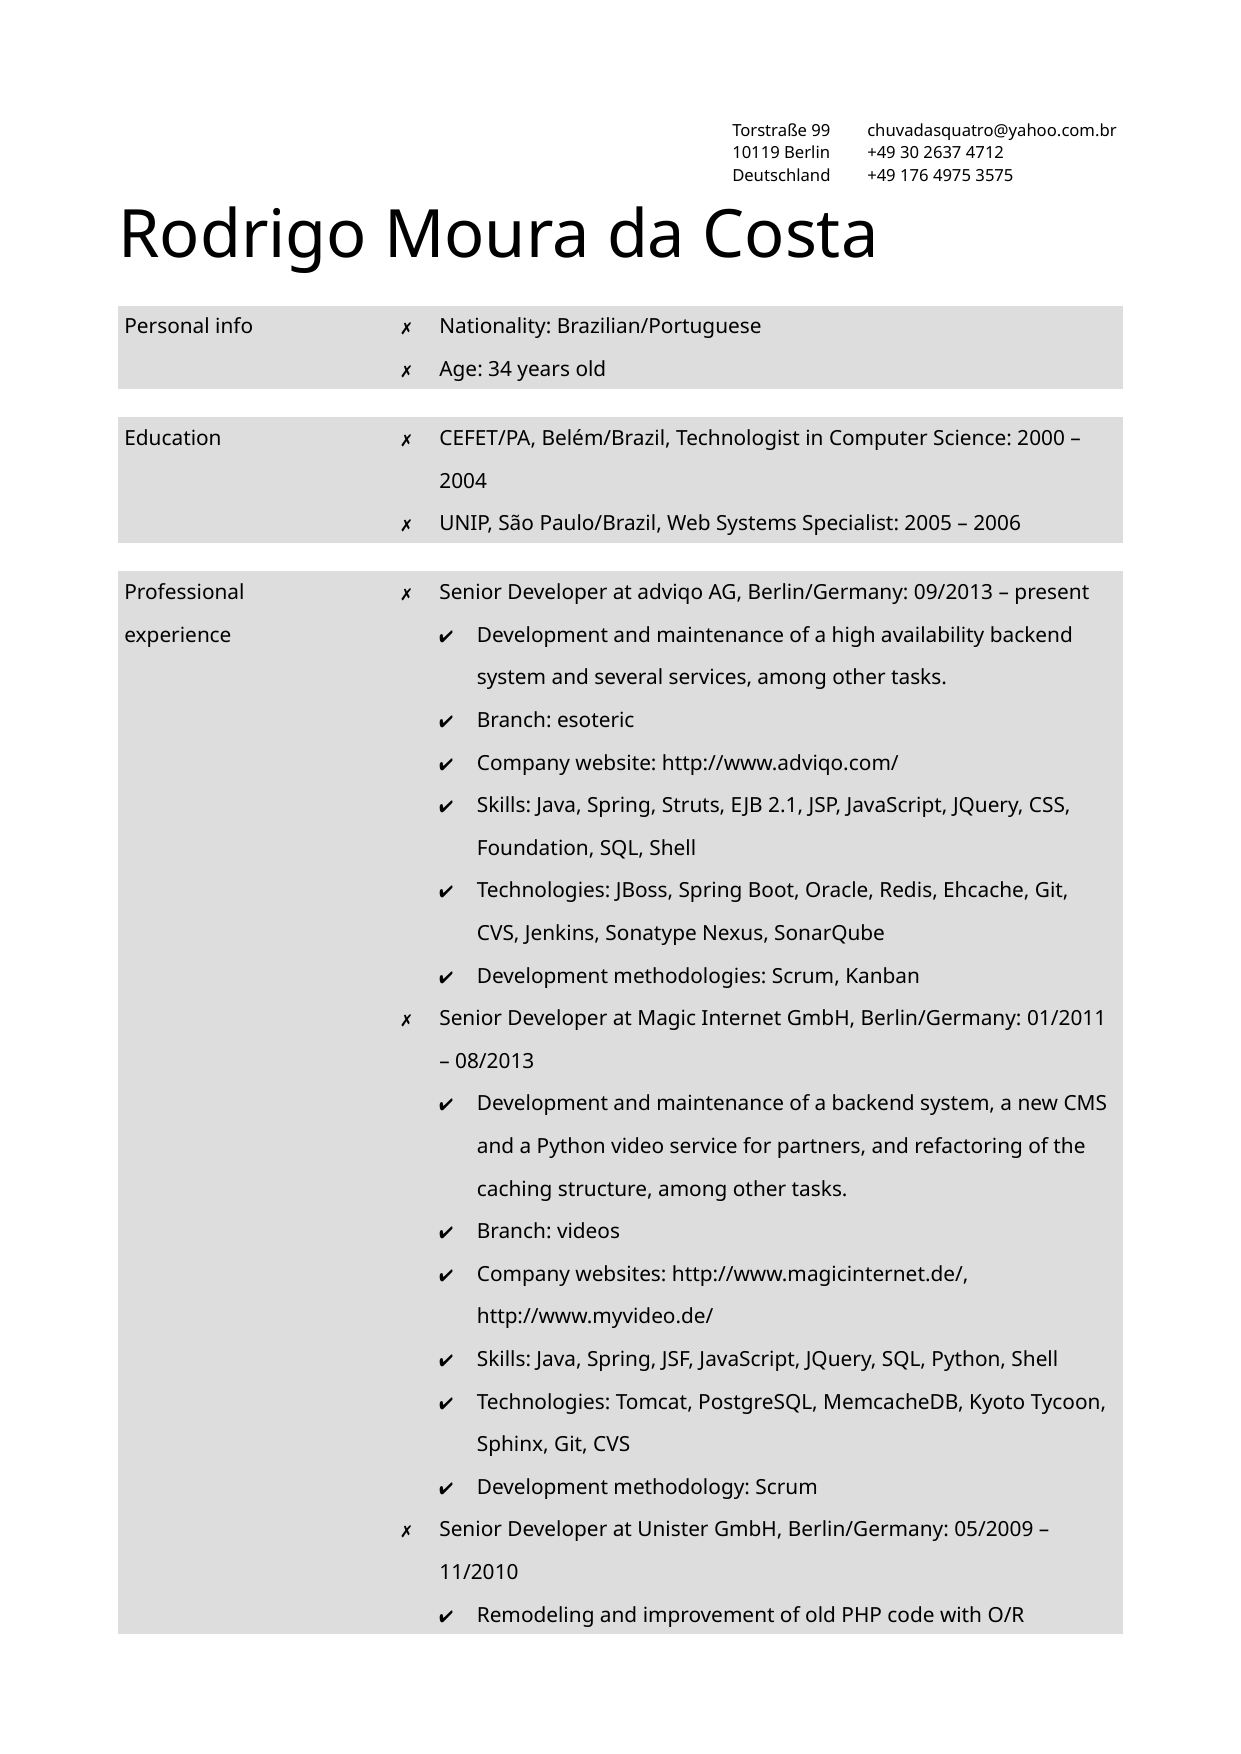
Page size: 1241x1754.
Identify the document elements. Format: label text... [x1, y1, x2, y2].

table_header Torstraße 99 10119 Berlin Deutschland [732, 118, 867, 186]
table_header chuvadasquatro@yahoo.com.br +49 30 2637 4712 +49 176 4975 3575 [867, 118, 1123, 186]
table_cell Professional experience [118, 571, 358, 1634]
table_cell Education [118, 417, 358, 543]
table_cell CEFET/PA, Belém/Brazil, Technologist in Computer Science: 2000 – 2004 UNIP, São Paulo/Brazil, Web Systems Specialist: 2005 – 2006 [358, 417, 1123, 543]
table_cell [118, 543, 358, 571]
table_cell Senior Developer at adviqo AG, Berlin/Germany: 09/2013 – present Development and maintenance of a high availability backend system and several services, among other tasks. Branch: esoteric Company website: http://www.adviqo.com/ Skills: Java, Spring, Struts, EJB 2.1, JSP, JavaScript, JQuery, CSS, Foundation, SQL, Shell Technologies: JBoss, Spring Boot, Oracle, Redis, Ehcache, Git, CVS, Jenkins, Sonatype Nexus, SonarQube Development methodologies: Scrum, Kanban Senior Developer at Magic Internet GmbH, Berlin/Germany: 01/2011 – 08/2013 Development and maintenance of a backend system, a new CMS and a Python video service for partners, and refactoring of the caching structure, among other tasks. Branch: videos Company websites: http://www.magicinternet.de/, http://www.myvideo.de/ Skills: Java, Spring, JSF, JavaScript, JQuery, SQL, Python, Shell Technologies: Tomcat, PostgreSQL, MemcacheDB, Kyoto Tycoon, Sphinx, Git, CVS Development methodology: Scrum Senior Developer at Unister GmbH, Berlin/Germany: 05/2009 – 11/2010 Remodeling and improvement of old PHP code with O/R [358, 571, 1123, 1634]
text Rodrigo Moura da Costa [118, 186, 1122, 277]
table_header Personal info [118, 306, 358, 389]
table_cell [118, 389, 358, 417]
table_cell [358, 389, 1123, 417]
table_header Nationality: Brazilian/Portuguese Age: 34 years old [358, 306, 1123, 389]
table_cell [358, 543, 1123, 571]
